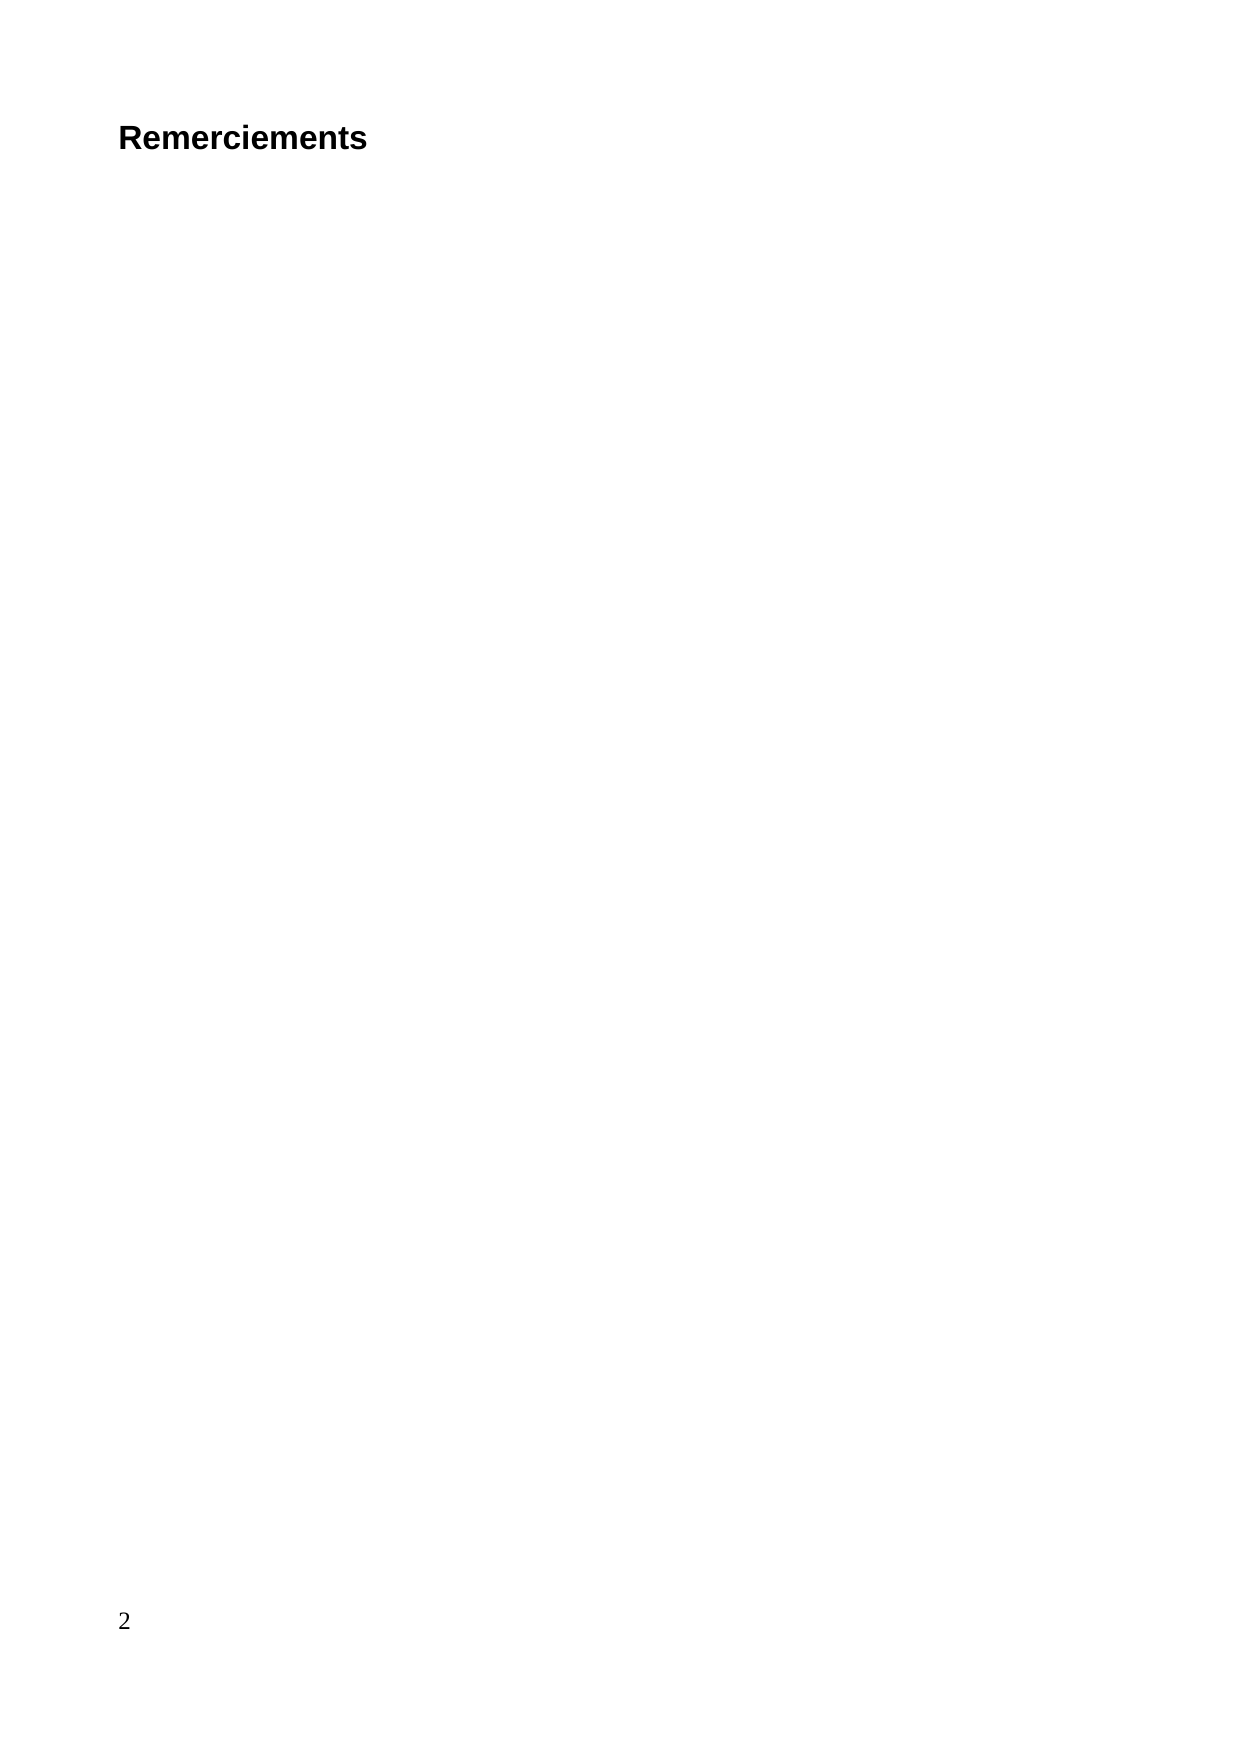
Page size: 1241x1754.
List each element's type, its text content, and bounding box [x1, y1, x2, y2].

text Remerciements [118, 118, 1122, 157]
